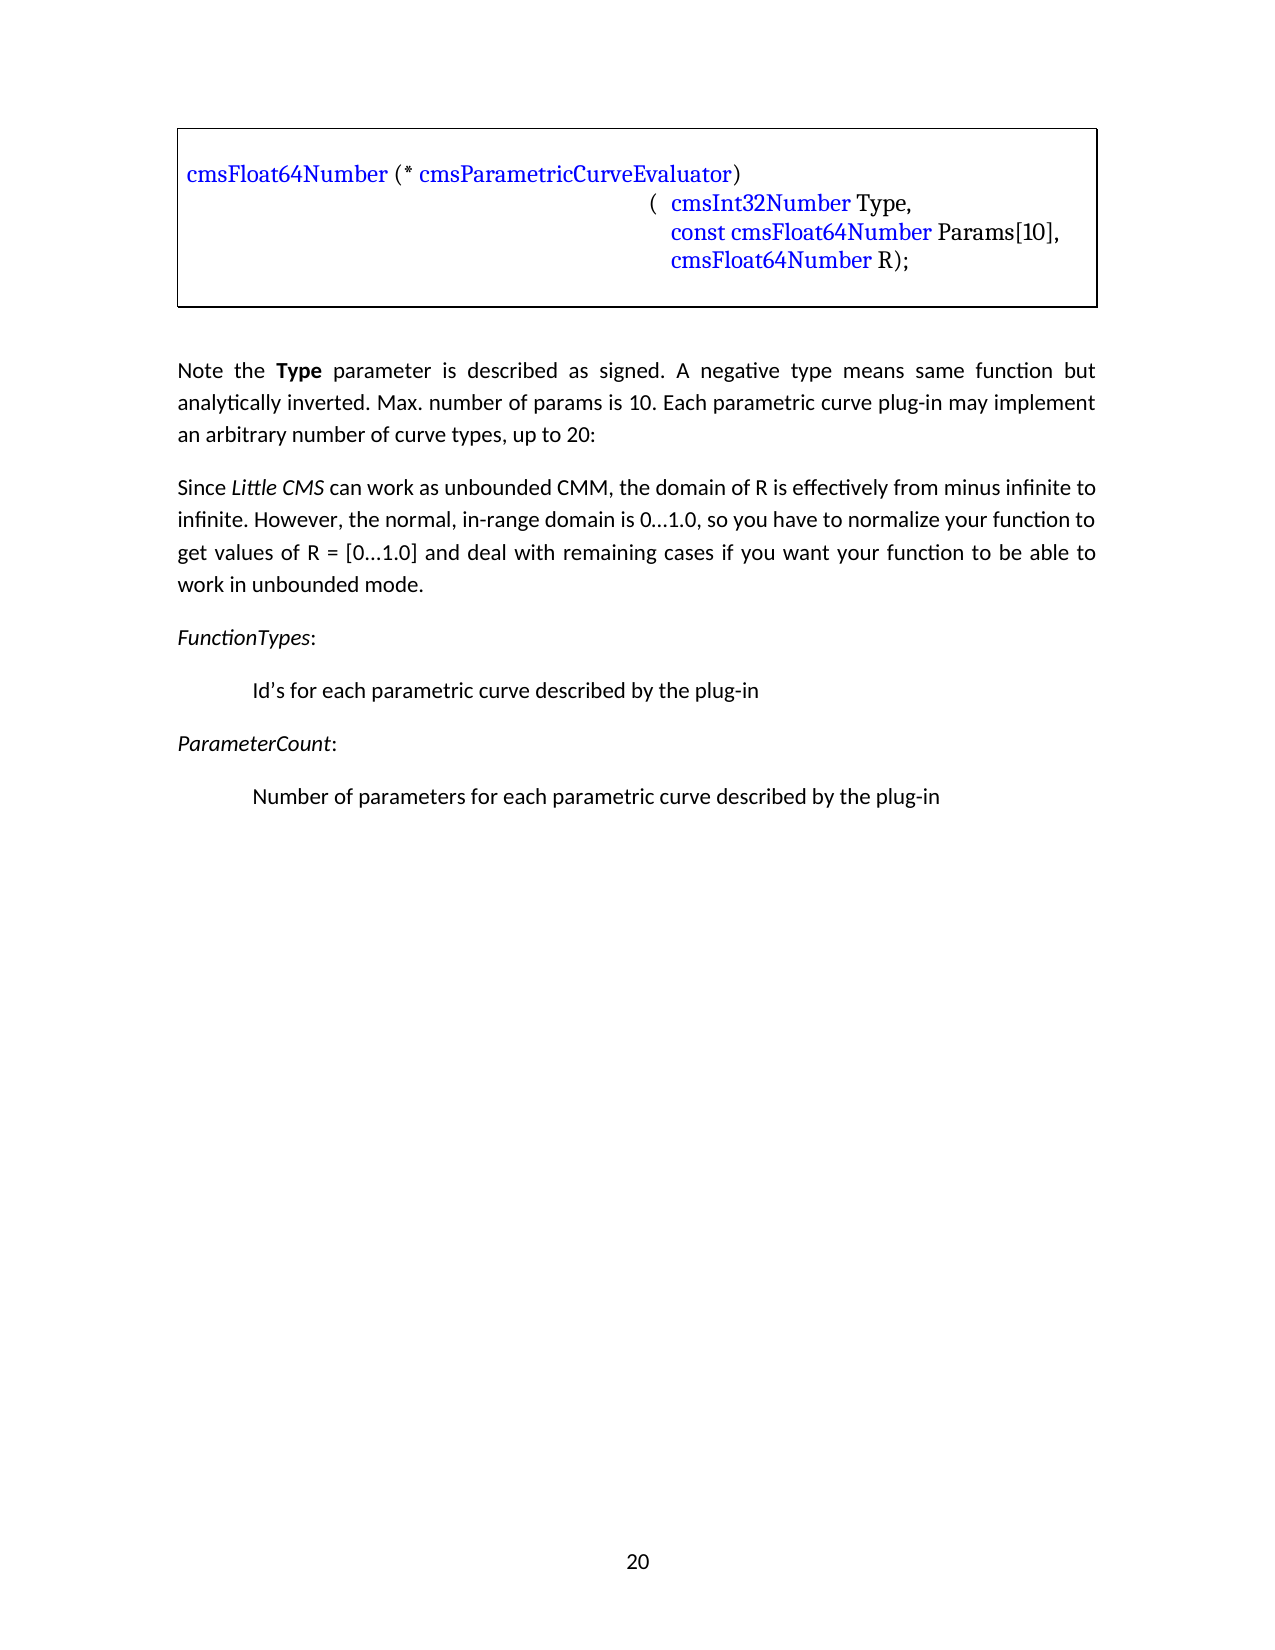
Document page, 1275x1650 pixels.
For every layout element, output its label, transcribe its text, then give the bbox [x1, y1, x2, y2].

text FunctionTypes: [177, 623, 1098, 651]
text Id’s for each parametric curve described by the plug-in [177, 676, 1098, 704]
text Note the Type parameter is described as signed. A negative type means same function but analytically inverted. Max. number of params is 10. Each parametric curve plug-in may implement an arbitrary number of curve types, up to 20: [177, 356, 1098, 448]
text Number of parameters for each parametric curve described by the plug-in [177, 782, 1098, 810]
text ( cmsInt32Number Type, [178, 186, 1096, 214]
text Since Little CMS can work as unbounded CMM, the domain of R is effectively from minus infinite to infinite. However, the normal, in-range domain is 0…1.0, so you have to normalize your function to get values of R = [0...1.0] and deal with remaining cases if you want your function to be able to work in unbounded mode. [177, 473, 1098, 598]
text cmsFloat64Number (* cmsParametricCurveEvaluator) [178, 157, 1096, 186]
text cmsFloat64Number R); [178, 243, 1096, 272]
text ParameterCount: [177, 729, 1098, 757]
text const cmsFloat64Number Params[10], [178, 214, 1096, 243]
